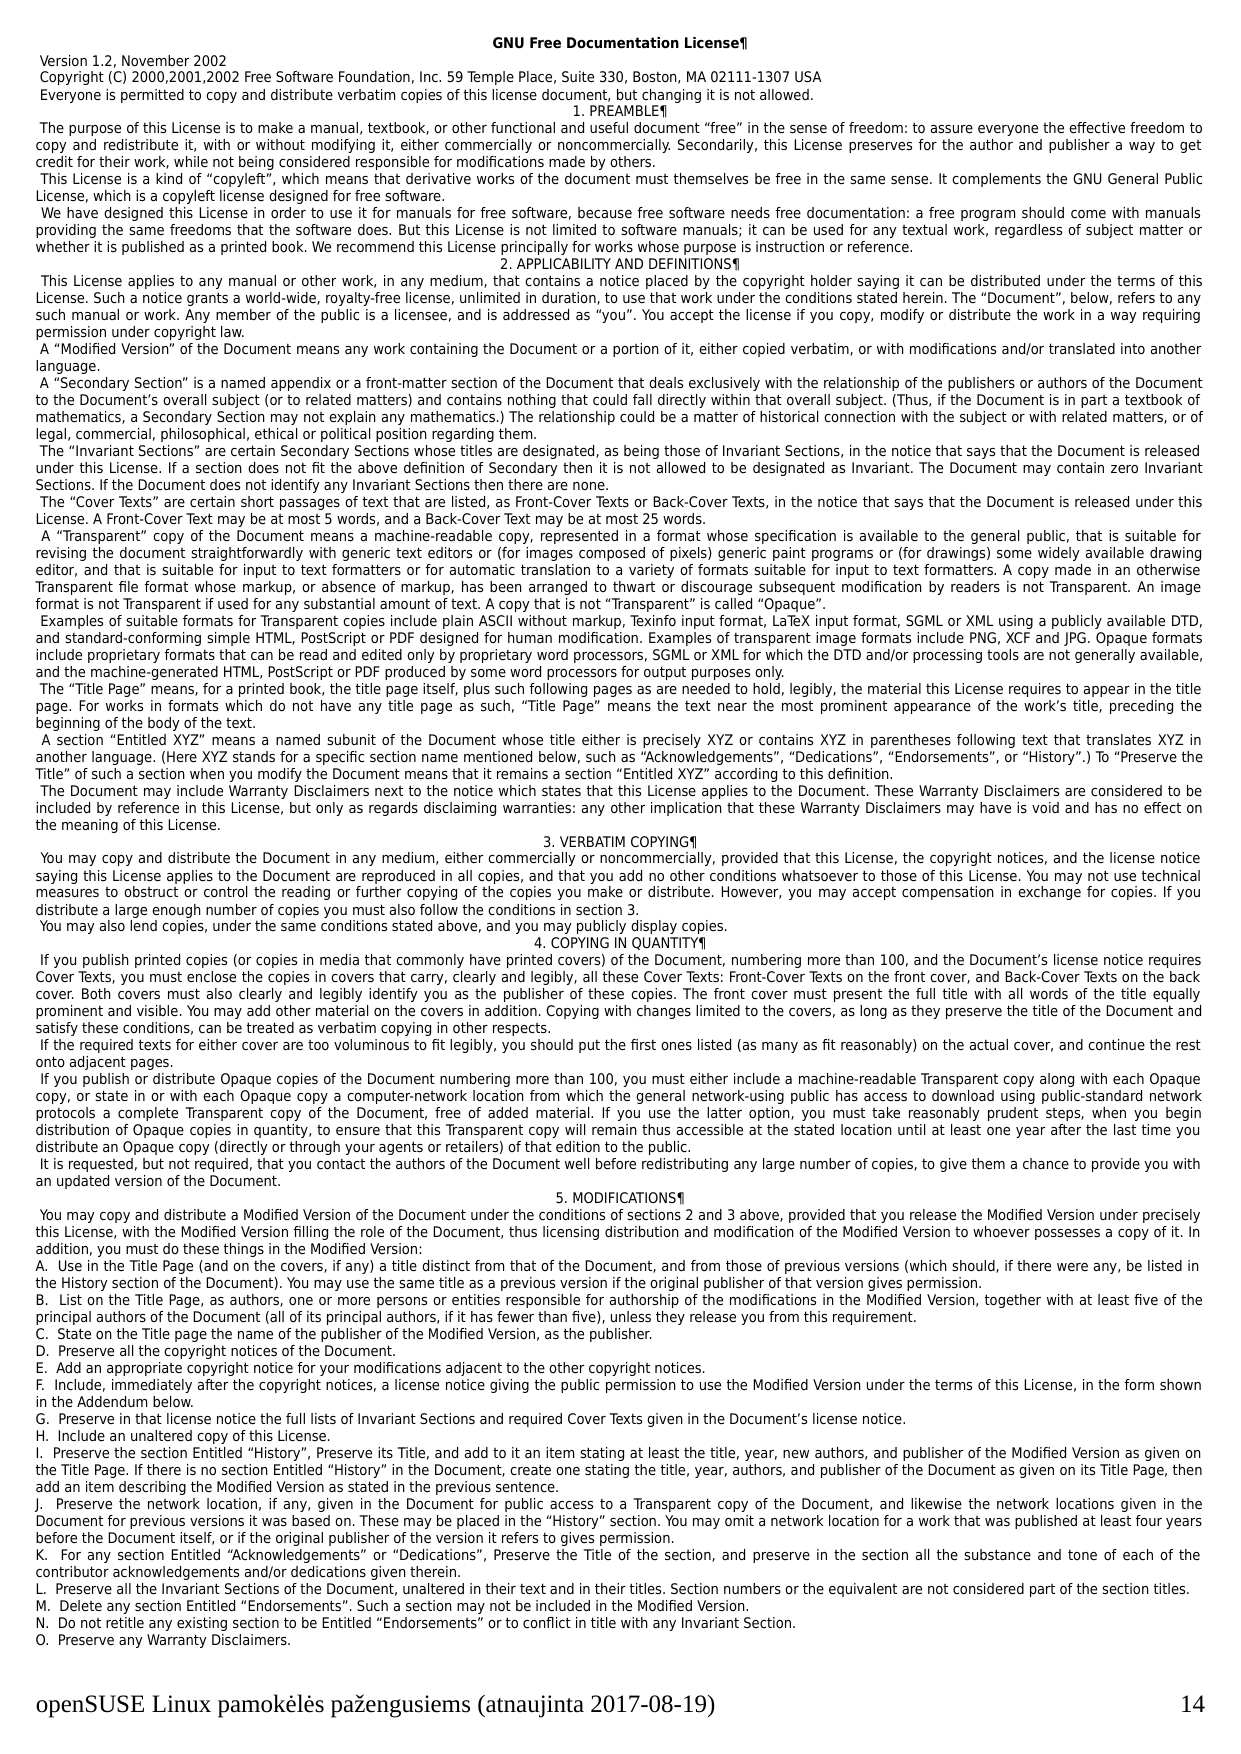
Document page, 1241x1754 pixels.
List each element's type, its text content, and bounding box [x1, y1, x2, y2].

text The “Invariant Sections” are certain Secondary Sections whose titles are designated, as being those of Invariant Sections, in the notice that says that the Document is released under this License. If a section does not fit the above definition of Secondary then it is not allowed to be designated as Invariant. The Document may contain zero Invariant Sections. If the Document does not identify any Invariant Sections then there are none. [35, 443, 1205, 494]
text G. Preserve in that license notice the full lists of Invariant Sections and required Cover Texts given in the Document’s license notice. [35, 1411, 1205, 1428]
text You may copy and distribute a Modified Version of the Document under the conditions of sections 2 and 3 above, provided that you release the Modified Version under precisely this License, with the Modified Version filling the role of the Document, thus licensing distribution and modification of the Modified Version to whoever possesses a copy of it. In addition, you must do these things in the Modified Version: [35, 1207, 1205, 1258]
text A “Modified Version” of the Document means any work containing the Document or a portion of it, either copied verbatim, or with modifications and/or translated into another language. [35, 341, 1205, 375]
text N. Do not retitle any existing section to be Entitled “Endorsements” or to conflict in title with any Invariant Section. [35, 1614, 1205, 1631]
text A “Transparent” copy of the Document means a machine-readable copy, represented in a format whose specification is available to the general public, that is suitable for revising the document straightforwardly with generic text editors or (for images composed of pixels) generic paint programs or (for drawings) some widely available drawing editor, and that is suitable for input to text formatters or for automatic translation to a variety of formats suitable for input to text formatters. A copy made in an otherwise Transparent file format whose markup, or absence of markup, has been arranged to thwart or discourage subsequent modification by readers is not Transparent. An image format is not Transparent if used for any substantial amount of text. A copy that is not “Transparent” is called “Opaque”. [35, 528, 1205, 613]
text 2. APPLICABILITY AND DEFINITIONS¶ [35, 256, 1205, 273]
text GNU Free Documentation License¶ [35, 35, 1205, 52]
text Everyone is permitted to copy and distribute verbatim copies of this license document, but changing it is not allowed. [35, 86, 1205, 103]
text The purpose of this License is to make a manual, textbook, or other functional and useful document “free” in the sense of freedom: to assure everyone the effective freedom to copy and redistribute it, with or without modifying it, either commercially or noncommercially. Secondarily, this License preserves for the author and publisher a way to get credit for their work, while not being considered responsible for modifications made by others. [35, 120, 1205, 171]
text M. Delete any section Entitled “Endorsements”. Such a section may not be included in the Modified Version. [35, 1597, 1205, 1614]
text It is requested, but not required, that you contact the authors of the Document well before redistributing any large number of copies, to give them a chance to provide you with an updated version of the Document. [35, 1156, 1205, 1190]
text The “Cover Texts” are certain short passages of text that are listed, as Front-Cover Texts or Back-Cover Texts, in the notice that says that the Document is released under this License. A Front-Cover Text may be at most 5 words, and a Back-Cover Text may be at most 25 words. [35, 494, 1205, 528]
text 5. MODIFICATIONS¶ [35, 1190, 1205, 1207]
text D. Preserve all the copyright notices of the Document. [35, 1343, 1205, 1360]
text K. For any section Entitled “Acknowledgements” or “Dedications”, Preserve the Title of the section, and preserve in the section all the substance and tone of each of the contributor acknowledgements and/or dedications given therein. [35, 1547, 1205, 1581]
text If you publish printed copies (or copies in media that commonly have printed covers) of the Document, numbering more than 100, and the Document’s license notice requires Cover Texts, you must enclose the copies in covers that carry, clearly and legibly, all these Cover Texts: Front-Cover Texts on the front cover, and Back-Cover Texts on the back cover. Both covers must also clearly and legibly identify you as the publisher of these copies. The front cover must present the full title with all words of the title equally prominent and visible. You may add other material on the covers in addition. Copying with changes limited to the covers, as long as they preserve the title of the Document and satisfy these conditions, can be treated as verbatim copying in other respects. [35, 952, 1205, 1037]
text We have designed this License in order to use it for manuals for free software, because free software needs free documentation: a free program should come with manuals providing the same freedoms that the software does. But this License is not limited to software manuals; it can be used for any textual work, regardless of subject matter or whether it is published as a printed book. We recommend this License principally for works whose purpose is instruction or reference. [35, 205, 1205, 256]
text C. State on the Title page the name of the publisher of the Modified Version, as the publisher. [35, 1326, 1205, 1343]
text 3. VERBATIM COPYING¶ [35, 833, 1205, 850]
text H. Include an unaltered copy of this License. [35, 1428, 1205, 1445]
text You may also lend copies, under the same conditions stated above, and you may publicly display copies. [35, 918, 1205, 935]
text A “Secondary Section” is a named appendix or a front-matter section of the Document that deals exclusively with the relationship of the publishers or authors of the Document to the Document’s overall subject (or to related matters) and contains nothing that could fall directly within that overall subject. (Thus, if the Document is in part a textbook of mathematics, a Secondary Section may not explain any mathematics.) The relationship could be a matter of historical connection with the subject or with related matters, or of legal, commercial, philosophical, ethical or political position regarding them. [35, 375, 1205, 443]
text If you publish or distribute Opaque copies of the Document numbering more than 100, you must either include a machine-readable Transparent copy along with each Opaque copy, or state in or with each Opaque copy a computer-network location from which the general network-using public has access to download using public-standard network protocols a complete Transparent copy of the Document, free of added material. If you use the latter option, you must take reasonably prudent steps, when you begin distribution of Opaque copies in quantity, to ensure that this Transparent copy will remain thus accessible at the stated location until at least one year after the last time you distribute an Opaque copy (directly or through your agents or retailers) of that edition to the public. [35, 1071, 1205, 1156]
text O. Preserve any Warranty Disclaimers. [35, 1631, 1205, 1648]
text This License applies to any manual or other work, in any medium, that contains a notice placed by the copyright holder saying it can be distributed under the terms of this License. Such a notice grants a world-wide, royalty-free license, unlimited in duration, to use that work under the conditions stated herein. The “Document”, below, refers to any such manual or work. Any member of the public is a licensee, and is addressed as “you”. You accept the license if you copy, modify or distribute the work in a way requiring permission under copyright law. [35, 273, 1205, 341]
text E. Add an appropriate copyright notice for your modifications adjacent to the other copyright notices. [35, 1360, 1205, 1377]
text 1. PREAMBLE¶ [35, 103, 1205, 120]
text A. Use in the Title Page (and on the covers, if any) a title distinct from that of the Document, and from those of previous versions (which should, if there were any, be listed in the History section of the Document). You may use the same title as a previous version if the original publisher of that version gives permission. [35, 1258, 1205, 1292]
text Copyright (C) 2000,2001,2002 Free Software Foundation, Inc. 59 Temple Place, Suite 330, Boston, MA 02111-1307 USA [35, 69, 1205, 86]
text You may copy and distribute the Document in any medium, either commercially or noncommercially, provided that this License, the copyright notices, and the license notice saying this License applies to the Document are reproduced in all copies, and that you add no other conditions whatsoever to those of this License. You may not use technical measures to obstruct or control the reading or further copying of the copies you make or distribute. However, you may accept compensation in exchange for copies. If you distribute a large enough number of copies you must also follow the conditions in section 3. [35, 850, 1205, 918]
text A section “Entitled XYZ” means a named subunit of the Document whose title either is precisely XYZ or contains XYZ in parentheses following text that translates XYZ in another language. (Here XYZ stands for a specific section name mentioned below, such as “Acknowledgements”, “Dedications”, “Endorsements”, or “History”.) To “Preserve the Title” of such a section when you modify the Document means that it remains a section “Entitled XYZ” according to this definition. [35, 732, 1205, 782]
text 4. COPYING IN QUANTITY¶ [35, 935, 1205, 952]
text F. Include, immediately after the copyright notices, a license notice giving the public permission to use the Modified Version under the terms of this License, in the form shown in the Addendum below. [35, 1377, 1205, 1411]
text The Document may include Warranty Disclaimers next to the notice which states that this License applies to the Document. These Warranty Disclaimers are considered to be included by reference in this License, but only as regards disclaiming warranties: any other implication that these Warranty Disclaimers may have is void and has no effect on the meaning of this License. [35, 782, 1205, 833]
text B. List on the Title Page, as authors, one or more persons or entities responsible for authorship of the modifications in the Modified Version, together with at least five of the principal authors of the Document (all of its principal authors, if it has fewer than five), unless they release you from this requirement. [35, 1292, 1205, 1326]
text If the required texts for either cover are too voluminous to fit legibly, you should put the first ones listed (as many as fit reasonably) on the actual cover, and continue the rest onto adjacent pages. [35, 1037, 1205, 1071]
text I. Preserve the section Entitled “History”, Preserve its Title, and add to it an item stating at least the title, year, new authors, and publisher of the Modified Version as given on the Title Page. If there is no section Entitled “History” in the Document, create one stating the title, year, authors, and publisher of the Document as given on its Title Page, then add an item describing the Modified Version as stated in the previous sentence. [35, 1445, 1205, 1496]
text The “Title Page” means, for a printed book, the title page itself, plus such following pages as are needed to hold, legibly, the material this License requires to appear in the title page. For works in formats which do not have any title page as such, “Title Page” means the text near the most prominent appearance of the work’s title, preceding the beginning of the body of the text. [35, 681, 1205, 732]
text J. Preserve the network location, if any, given in the Document for public access to a Transparent copy of the Document, and likewise the network locations given in the Document for previous versions it was based on. These may be placed in the “History” section. You may omit a network location for a work that was published at least four years before the Document itself, or if the original publisher of the version it refers to gives permission. [35, 1496, 1205, 1547]
text This License is a kind of “copyleft”, which means that derivative works of the document must themselves be free in the same sense. It complements the GNU General Public License, which is a copyleft license designed for free software. [35, 171, 1205, 205]
text Version 1.2, November 2002 [35, 52, 1205, 69]
text L. Preserve all the Invariant Sections of the Document, unaltered in their text and in their titles. Section numbers or the equivalent are not considered part of the section titles. [35, 1581, 1205, 1597]
text Examples of suitable formats for Transparent copies include plain ASCII without markup, Texinfo input format, LaTeX input format, SGML or XML using a publicly available DTD, and standard-conforming simple HTML, PostScript or PDF designed for human modification. Examples of transparent image formats include PNG, XCF and JPG. Opaque formats include proprietary formats that can be read and edited only by proprietary word processors, SGML or XML for which the DTD and/or processing tools are not generally available, and the machine-generated HTML, PostScript or PDF produced by some word processors for output purposes only. [35, 613, 1205, 681]
